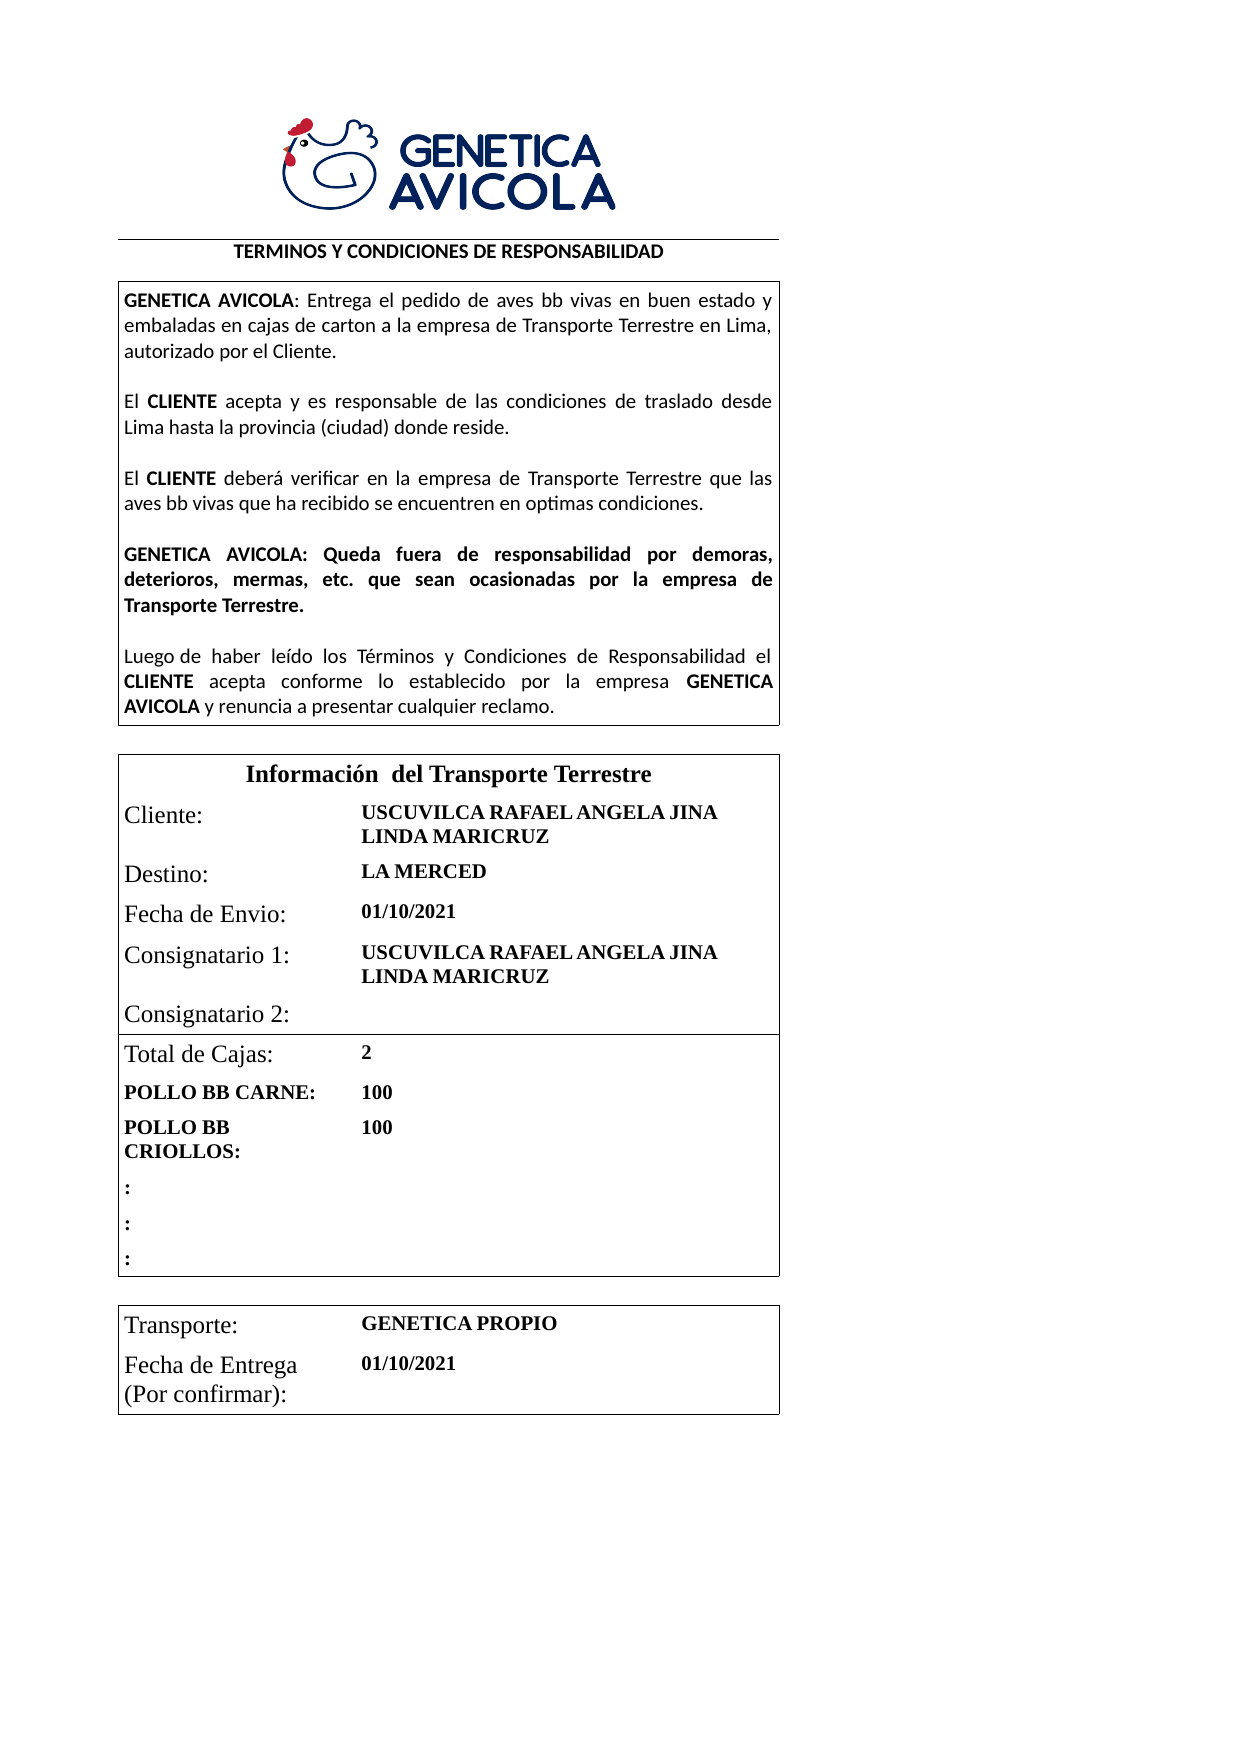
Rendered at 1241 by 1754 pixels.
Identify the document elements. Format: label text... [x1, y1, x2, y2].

table_header Información del Transporte Terrestre [119, 755, 779, 794]
table_cell 100 [356, 1074, 779, 1109]
table_cell USCUVILCA RAFAEL ANGELA JINA LINDA MARICRUZ [356, 794, 779, 853]
table_cell 100 [356, 1110, 779, 1169]
table_cell GENETICA AVICOLA: Entrega el pedido de aves bb vivas en buen estado y embaladas en cajas de carton a la empresa de Transporte Terrestre en Lima, autorizado por el Cliente. El CLIENTE acepta y es responsable de las condiciones de traslado desde Lima hasta la provincia (ciudad) donde reside. El CLIENTE deberá verificar en la empresa de Transporte Terrestre que las aves bb vivas que ha recibido se encuentren en optimas condiciones. GENETICA AVICOLA: Queda fuera de responsabilidad por demoras, deterioros, mermas, etc. que sean ocasionadas por la empresa de Transporte Terrestre. Luego de haber leído los Términos y Condiciones de Responsabilidad el CLIENTE acepta conforme lo establecido por la empresa GENETICA AVICOLA y renuncia a presentar cualquier reclamo. [119, 282, 779, 725]
table_cell 01/10/2021 [356, 1345, 779, 1414]
table_cell Fecha de Entrega (Por confirmar): [119, 1345, 356, 1414]
table_cell [356, 1240, 779, 1276]
table_cell [356, 1169, 779, 1205]
table_cell : [119, 1205, 356, 1240]
table_cell Total de Cajas: [119, 1035, 356, 1074]
table_cell USCUVILCA RAFAEL ANGELA JINA LINDA MARICRUZ [356, 934, 779, 993]
table_cell Transporte: [119, 1306, 356, 1345]
table_cell : [119, 1240, 356, 1276]
table_cell Consignatario 1: [119, 934, 356, 993]
table_cell [118, 1277, 356, 1304]
table_cell POLLO BB CARNE: [119, 1074, 356, 1109]
table_cell POLLO BB CRIOLLOS: [119, 1110, 356, 1169]
table_cell [356, 1277, 779, 1304]
table_cell 01/10/2021 [356, 894, 779, 934]
table_cell Fecha de Envio: [119, 894, 356, 934]
table_cell GENETICA PROPIO [356, 1306, 779, 1345]
table_cell : [119, 1169, 356, 1205]
table_header TERMINOS Y CONDICIONES DE RESPONSABILIDAD [118, 240, 779, 281]
table_cell LA MERCED [356, 854, 779, 894]
table_cell Consignatario 2: [119, 994, 356, 1034]
table_cell 2 [356, 1035, 779, 1074]
picture [282, 118, 616, 210]
table_cell Cliente: [119, 794, 356, 853]
table_cell Destino: [119, 854, 356, 894]
table_cell [356, 994, 779, 1034]
table_cell [356, 1205, 779, 1240]
